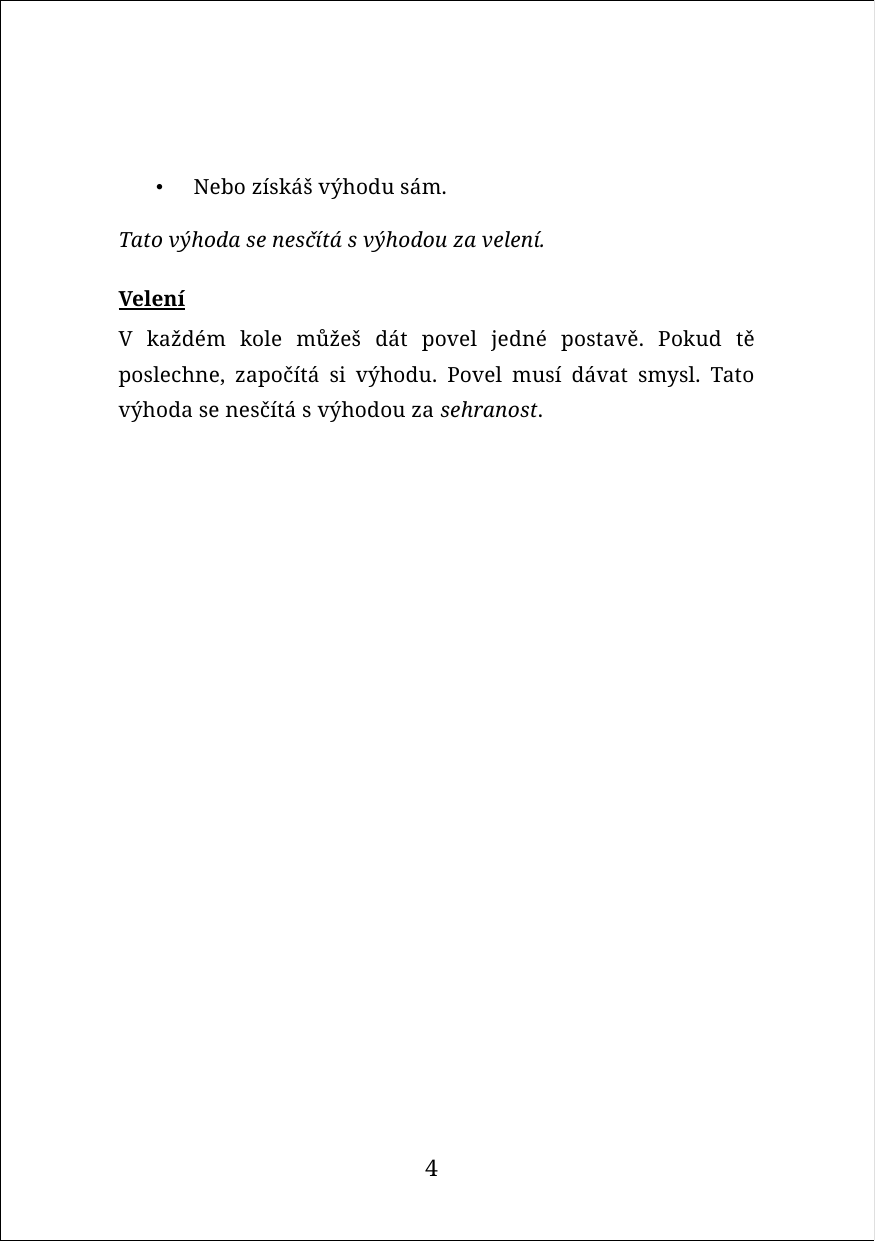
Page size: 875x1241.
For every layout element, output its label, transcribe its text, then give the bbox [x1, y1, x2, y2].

text Tato výhoda se nesčítá s výhodou za velení. [118, 225, 756, 253]
list Nebo získáš výhodu sám. [156, 172, 756, 200]
subtitle Velení [118, 284, 756, 313]
text V každém kole můžeš dát povel jedné postavě. Pokud tě poslechne, započítá si výhodu. Povel musí dávat smysl. Tato výhoda se nesčítá s výhodou za sehranost. [118, 324, 756, 424]
